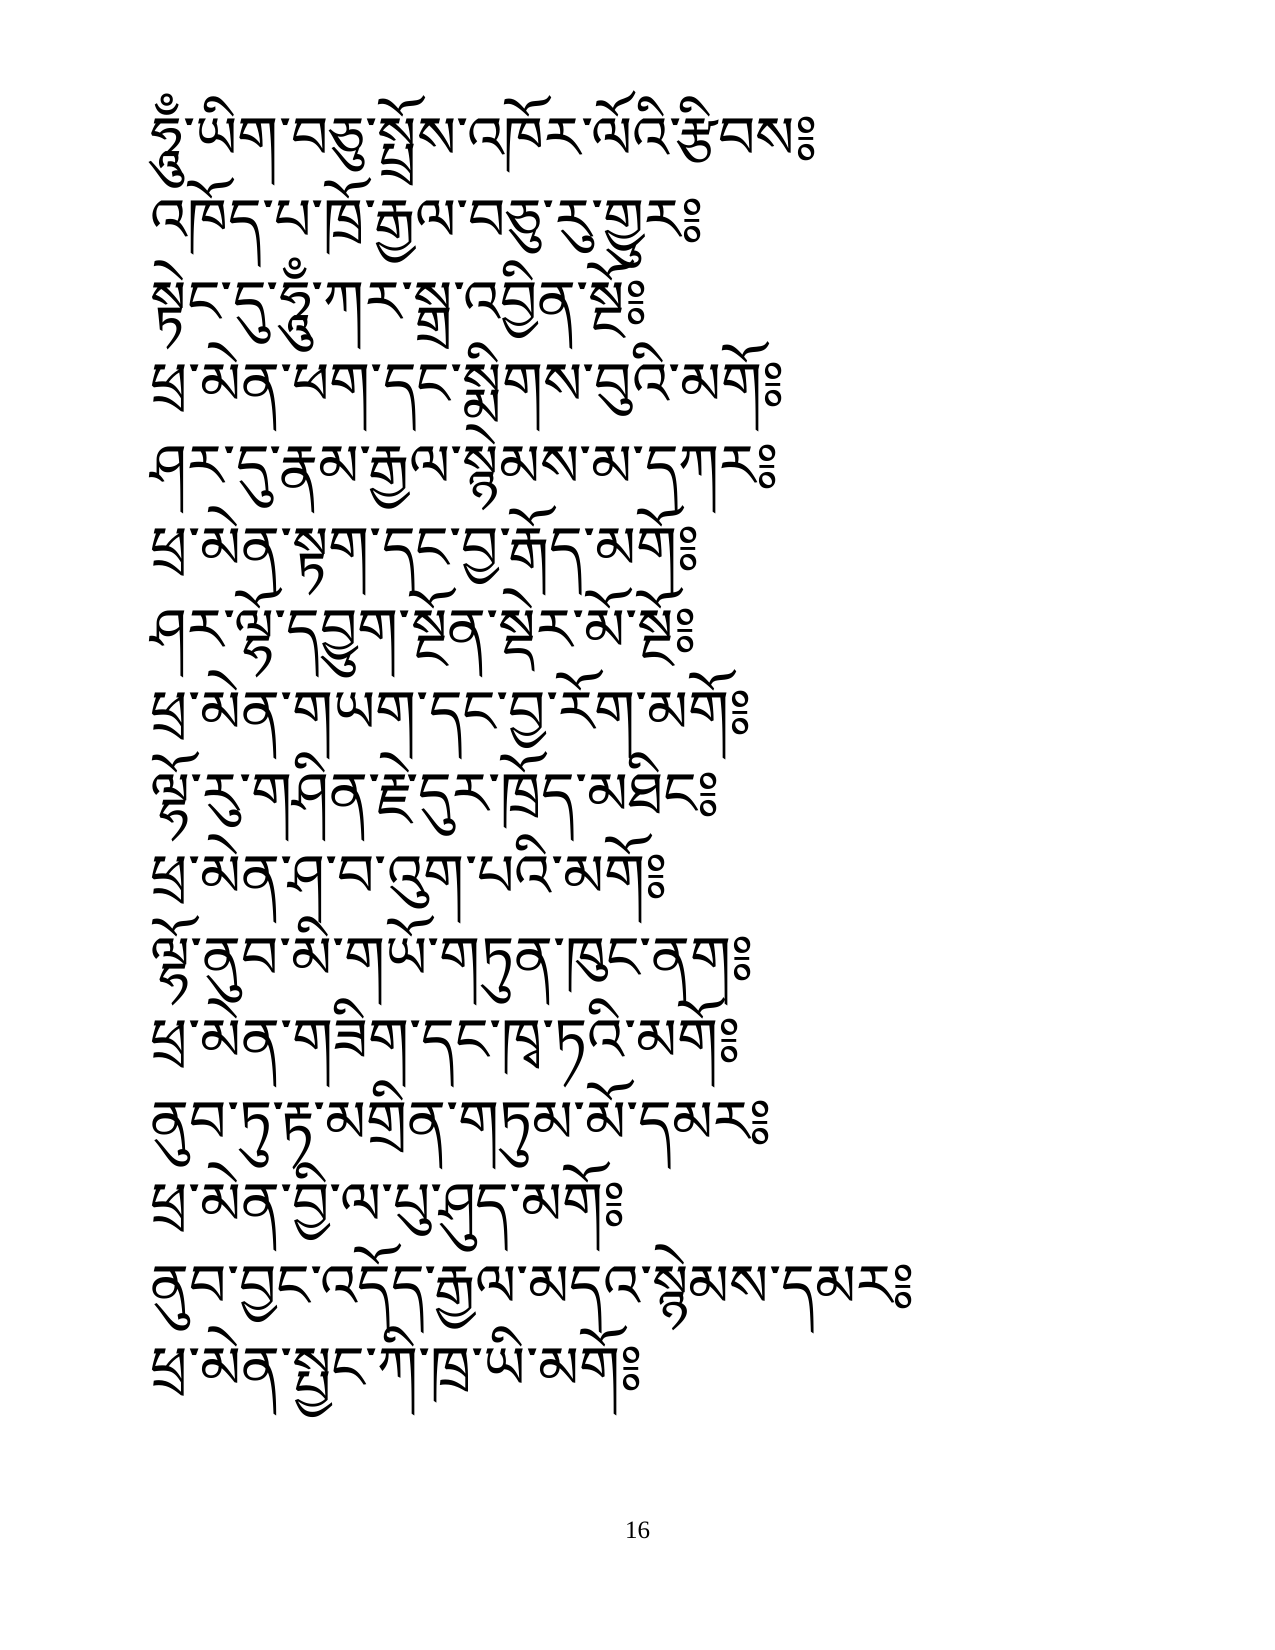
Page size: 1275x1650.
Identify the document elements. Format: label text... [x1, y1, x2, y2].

text འཁོད་པ་ཁྲོ་རྒྱལ་བཅུ་རུ་གྱུར༔ [151, 188, 1169, 264]
text ཕྲ་མེན་སྟག་དང་བྱ་རྒོད་མགོ༔ [151, 516, 1169, 592]
text ཤར་ལྷོ་དབྱུག་སྔོན་སྡེར་མོ་སྔོ༔ [151, 598, 1169, 674]
text ཕྲ་མེན་གཟིག་དང་ཁྭ་ཏའི་མགོ༔ [151, 1008, 1169, 1084]
text ནུབ་བྱང་འདོད་རྒྱལ་མདའ་སྙེམས་དམར༔ [151, 1254, 1169, 1330]
text སྟེང་དུ་ཧཱུྃ་ཀར་སྒྲ་འབྱིན་སྔོ༔ [151, 270, 1169, 346]
text ཧཱུྃ་ཡིག་བཅུ་སྤྲོས་འཁོར་ལོའི་རྩིབས༔ [151, 106, 1169, 182]
text ཕྲ་མེན་གཡག་དང་བྱ་རོག་མགོ༔ [151, 680, 1169, 756]
text ནུབ་ཏུ་རྟ་མགྲིན་གཏུམ་མོ་དམར༔ [151, 1090, 1169, 1166]
text ལྷོ་རུ་གཤིན་རྗེ་དུར་ཁྲོད་མཐིང༔ [151, 762, 1169, 838]
text ཕྲ་མེན་ཕག་དང་སྨིགས་བུའི་མགོ༔ [151, 352, 1169, 428]
text ཕྲ་མེན་སྤྱང་ཀི་ཁྲ་ཡི་མགོ༔ [151, 1336, 1169, 1412]
text ཕྲ་མེན་ཤ་བ་འུག་པའི་མགོ༔ [151, 844, 1169, 920]
text ཤར་དུ་རྣམ་རྒྱལ་སྙེམས་མ་དཀར༔ [151, 434, 1169, 510]
text ཕྲ་མེན་བྱི་ལ་པུ་ཤུད་མགོ༔ [151, 1172, 1169, 1248]
text ལྷོ་ནུབ་མི་གཡོ་གཏུན་ཁུང་ནག༔ [151, 926, 1169, 1002]
